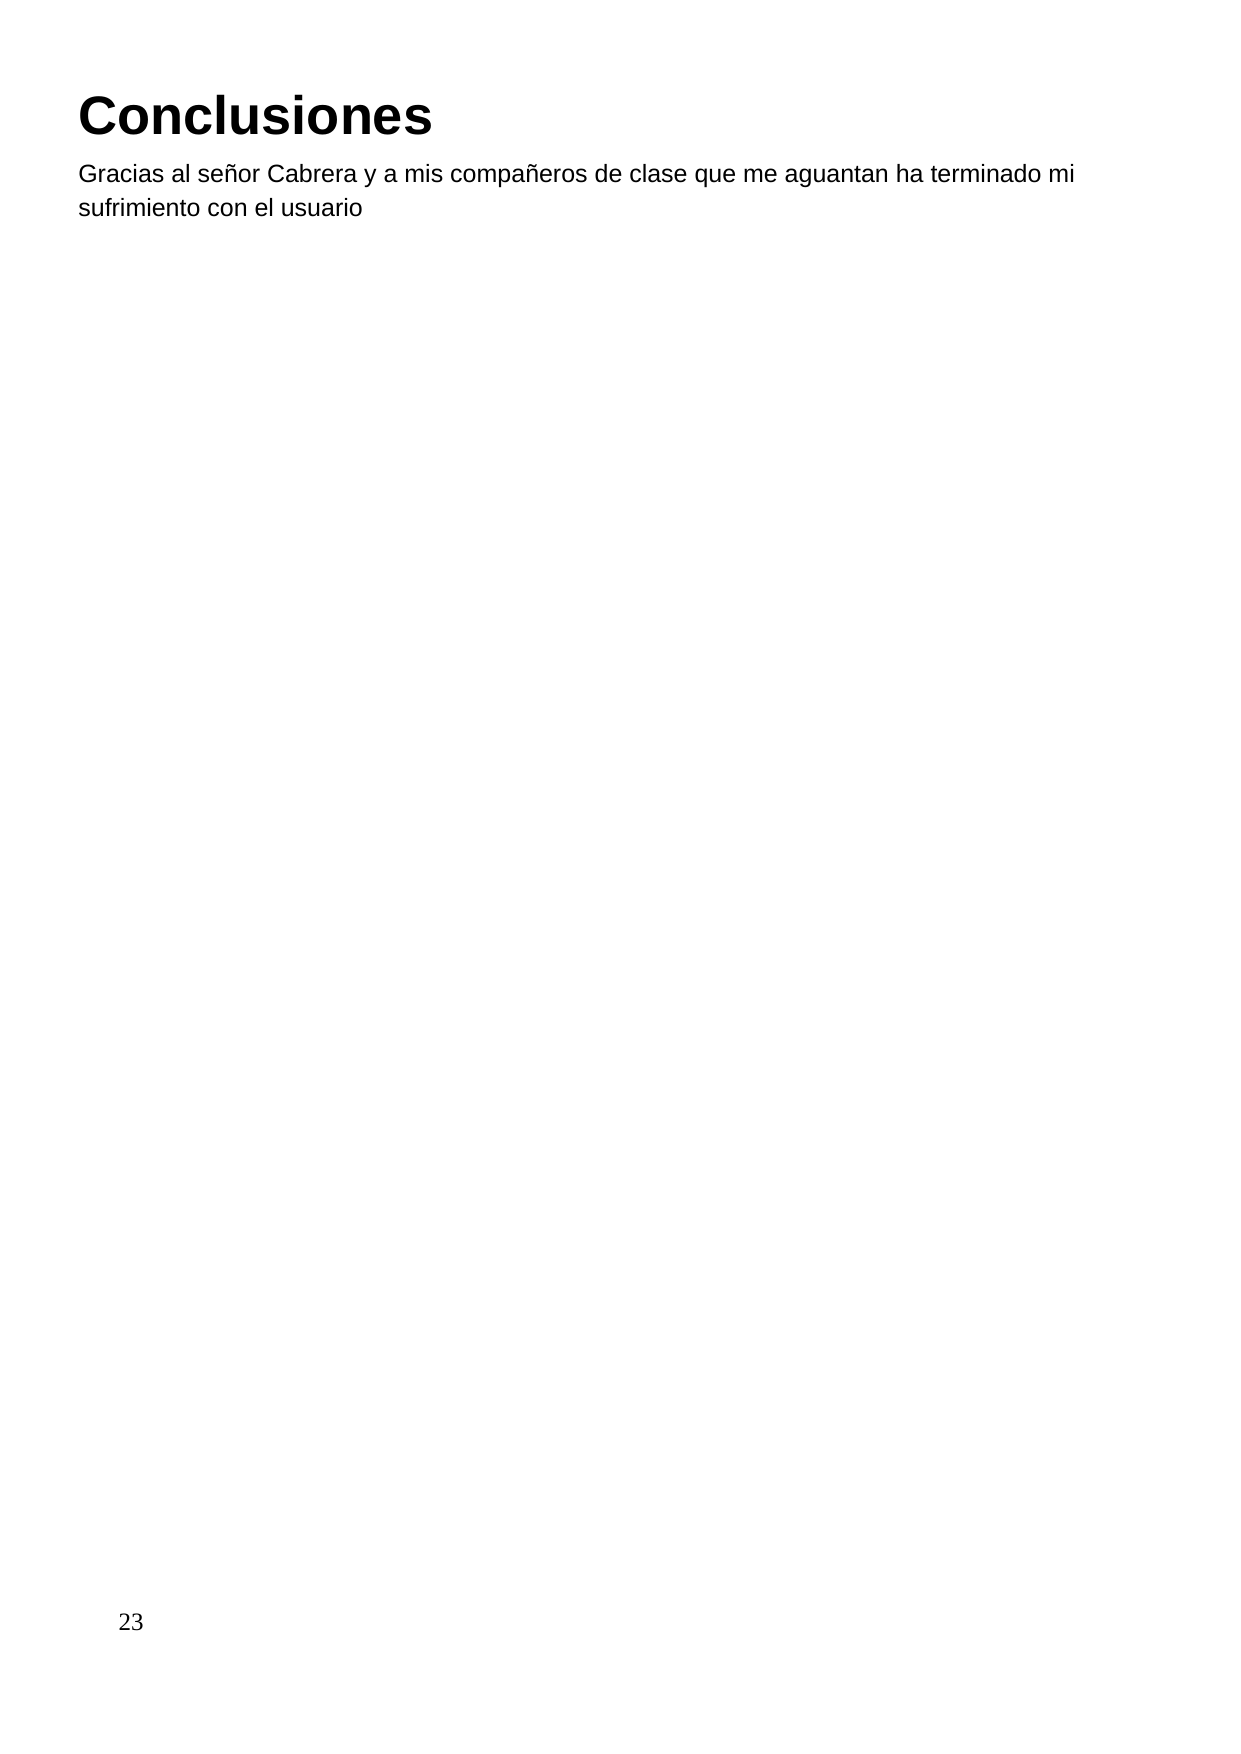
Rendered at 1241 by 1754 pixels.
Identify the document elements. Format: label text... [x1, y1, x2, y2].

text Gracias al señor Cabrera y a mis compañeros de clase que me aguantan ha terminado mi sufrimiento con el usuario [78, 159, 1152, 222]
subtitle Conclusiones [78, 84, 1152, 146]
